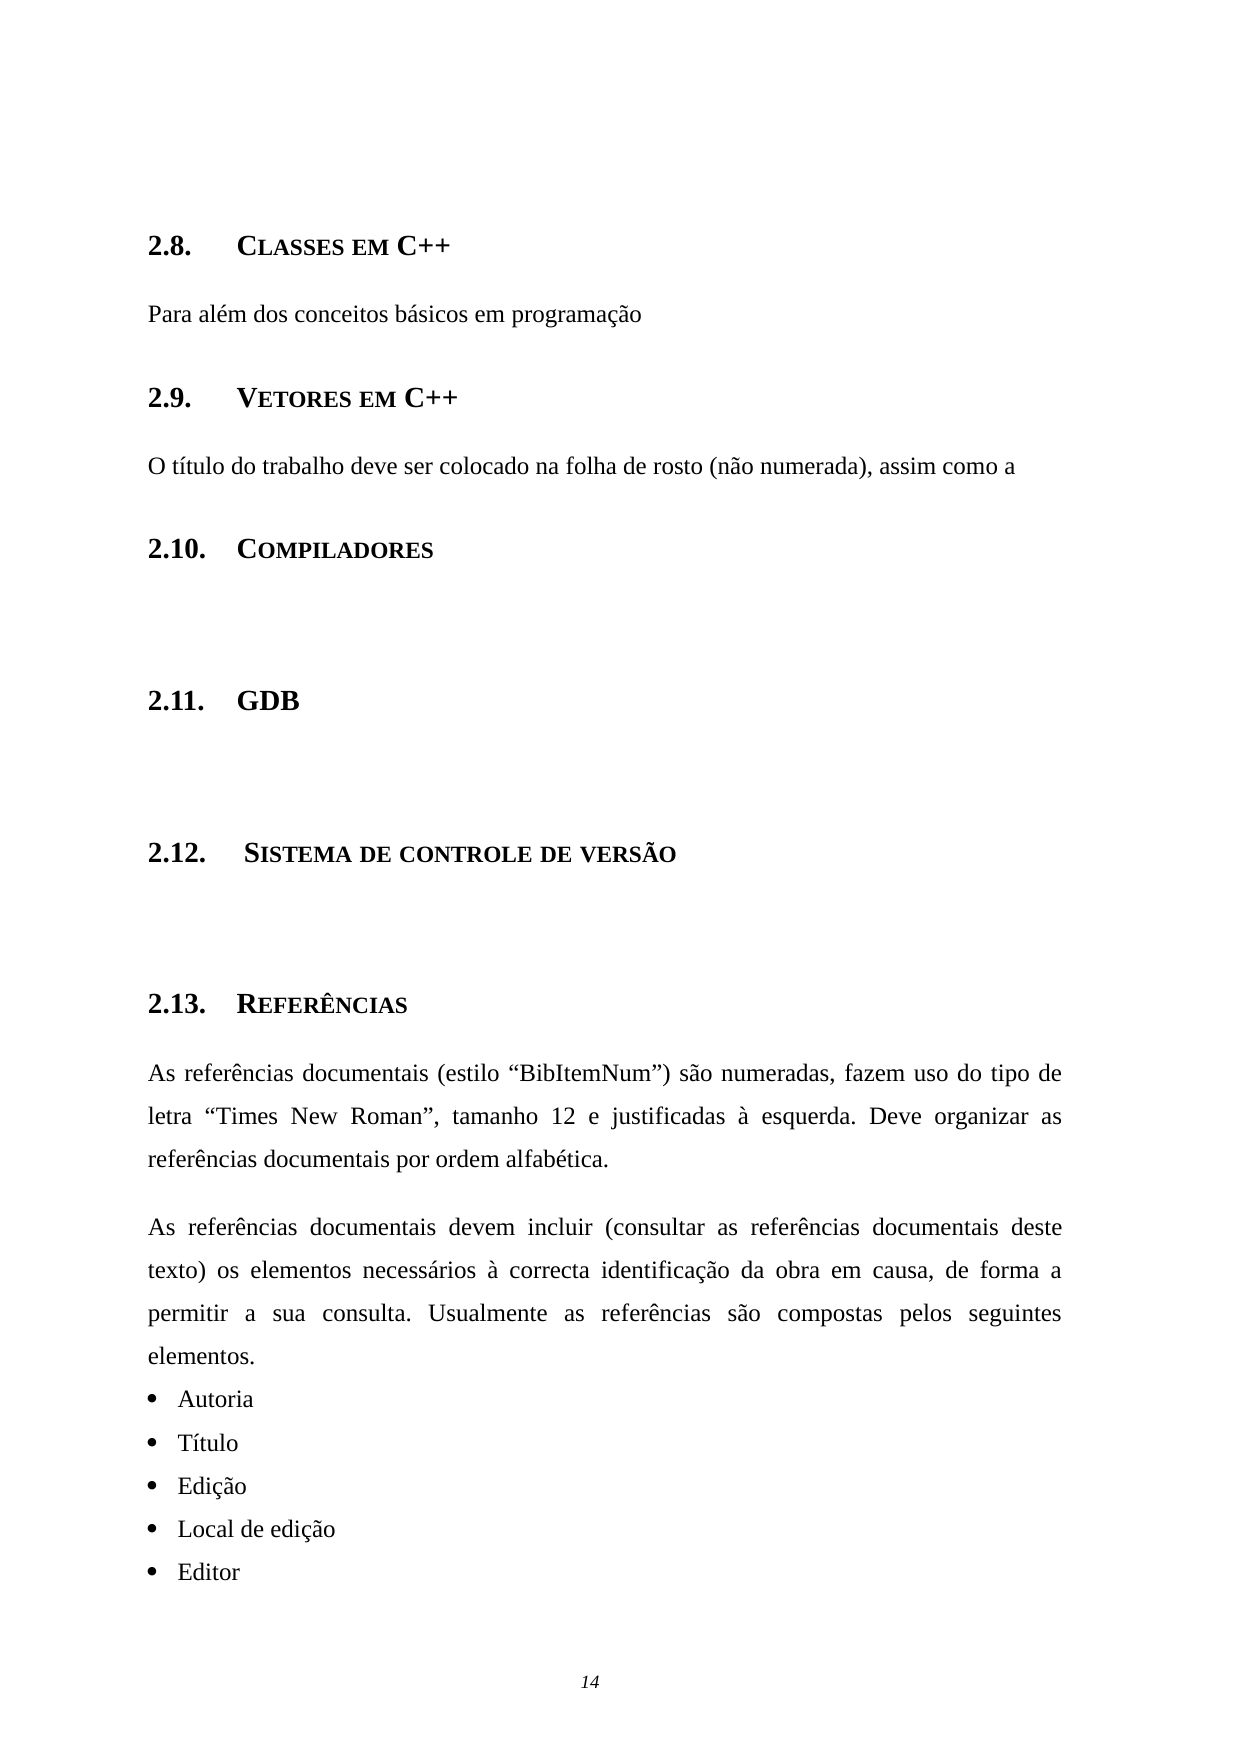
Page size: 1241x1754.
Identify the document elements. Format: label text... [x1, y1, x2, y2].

text O título do trabalho deve ser colocado na folha de rosto (não numerada), assim como a [148, 451, 1063, 480]
list Autoria [148, 1384, 1063, 1413]
text Para além dos conceitos básicos em programação [148, 299, 1063, 328]
text As referências documentais (estilo “BibItemNum”) são numeradas, fazem uso do tipo de letra “Times New Roman”, tamanho 12 e justificadas à esquerda. Deve organizar as referências documentais por ordem alfabética. [148, 1058, 1063, 1173]
list Edição [148, 1471, 1063, 1499]
list Vetores em C++ [148, 380, 1063, 413]
text As referências documentais devem incluir (consultar as referências documentais deste texto) os elementos necessários à correcta identificação da obra em causa, de forma a permitir a sua consulta. Usualmente as referências são compostas pelos seguintes elementos. [148, 1212, 1063, 1370]
list Referências [148, 987, 1063, 1020]
list GDB [148, 683, 1063, 717]
list Título [148, 1428, 1063, 1456]
list Compiladores [148, 532, 1063, 565]
list Sistema de controle de versão [148, 835, 1063, 868]
list Editor [148, 1557, 1063, 1586]
list Classes em C++ [148, 228, 1063, 262]
list Local de edição [148, 1514, 1063, 1543]
